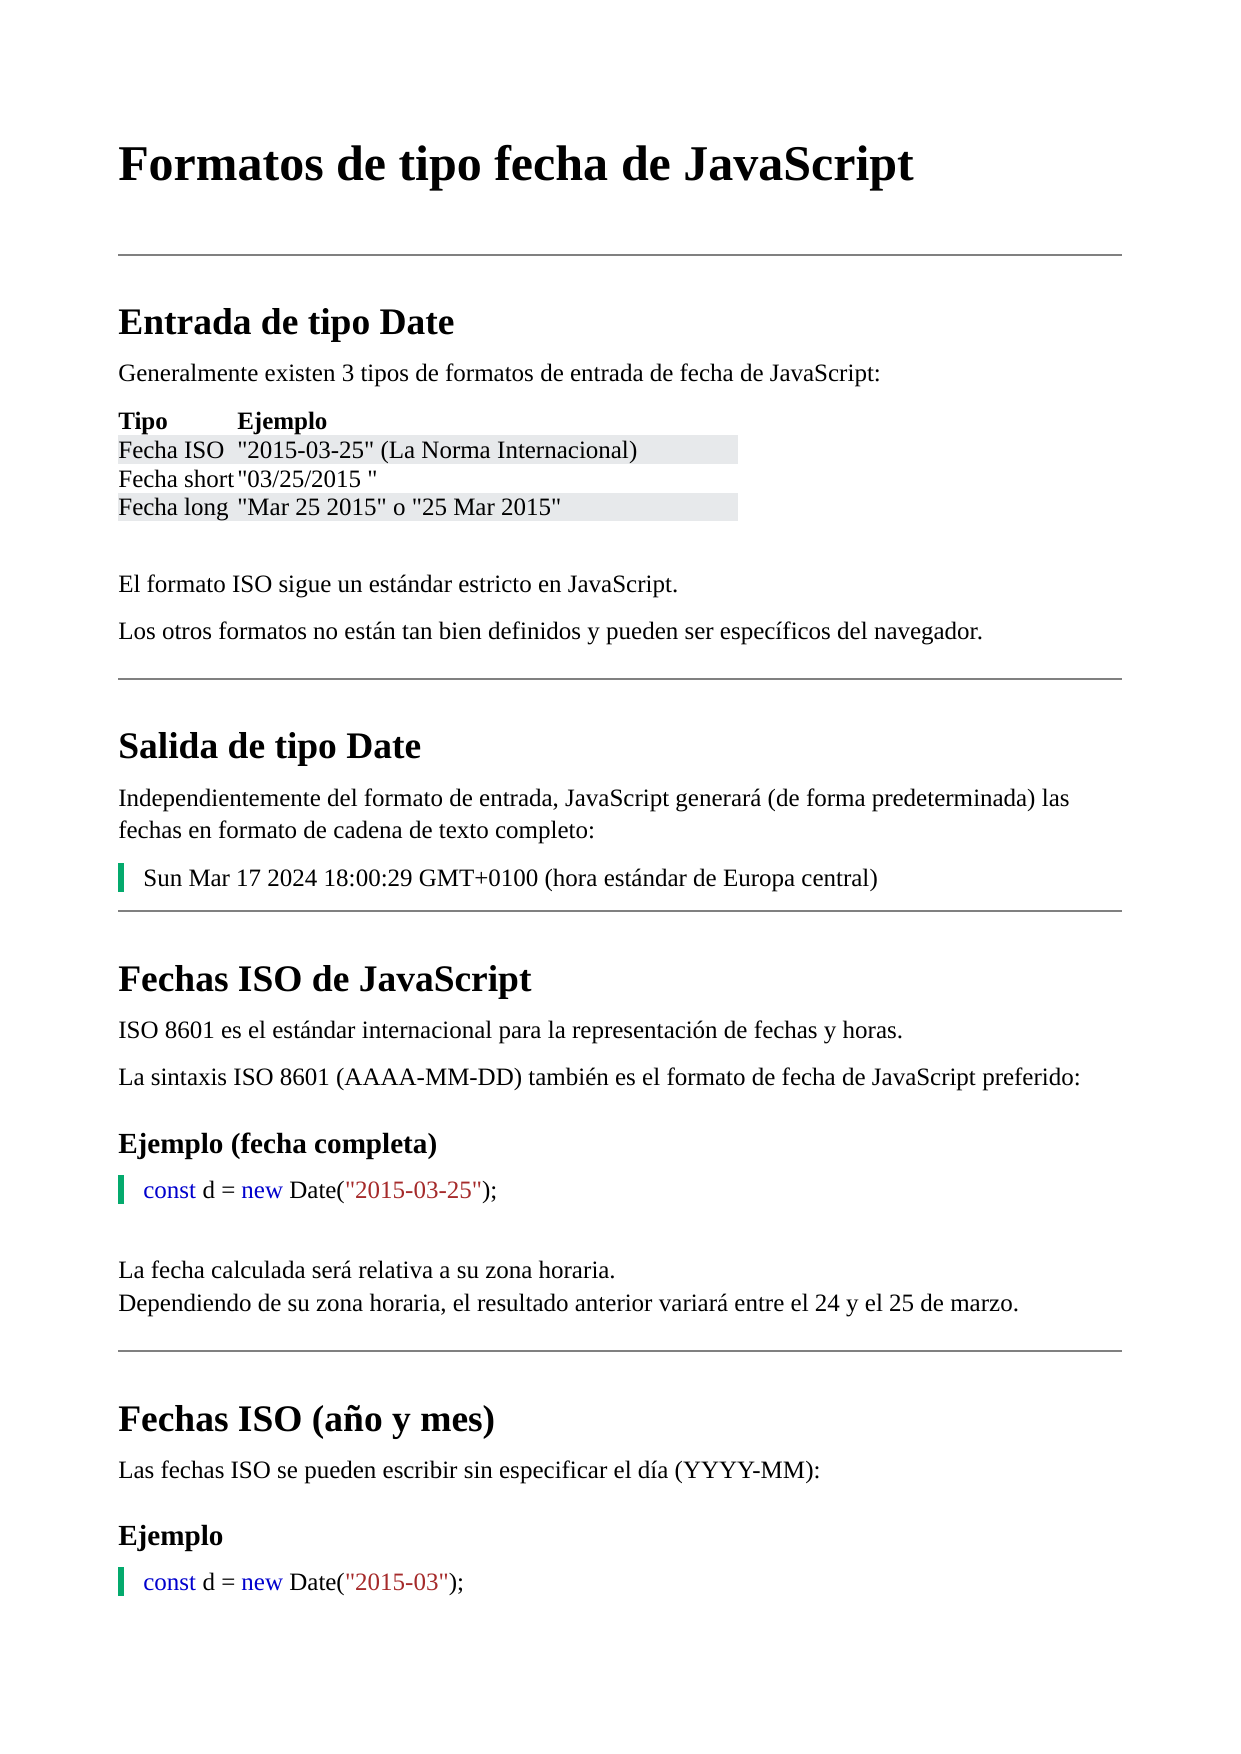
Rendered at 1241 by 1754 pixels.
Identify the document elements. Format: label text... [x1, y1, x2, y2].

subtitle Fechas ISO (año y mes) [118, 1396, 1122, 1439]
text La sintaxis ISO 8601 (AAAA-MM-DD) también es el formato de fecha de JavaScript preferido: [118, 1062, 1122, 1091]
subtitle Ejemplo (fecha completa) [118, 1126, 1122, 1159]
subtitle Formatos de tipo fecha de JavaScript [118, 134, 1122, 191]
table_header Ejemplo [237, 406, 738, 435]
text ISO 8601 es el estándar internacional para la representación de fechas y horas. [118, 1015, 1122, 1044]
subtitle Entrada de tipo Date [118, 300, 1122, 343]
subtitle Ejemplo [118, 1518, 1122, 1552]
text Independientemente del formato de entrada, JavaScript generará (de forma predeterminada) las fechas en formato de cadena de texto completo: [118, 783, 1122, 844]
table_cell Fecha short [118, 464, 237, 492]
text const d = new Date("2015-03-25"); [124, 1175, 1122, 1204]
text La fecha calculada será relativa a su zona horaria. Dependiendo de su zona horaria, el resultado anterior variará entre el 24 y el 25 de marzo. [118, 1256, 1122, 1317]
text Sun Mar 17 2024 18:00:29 GMT+0100 (hora estándar de Europa central) [124, 863, 1122, 892]
text El formato ISO sigue un estándar estricto en JavaScript. [118, 569, 1122, 597]
table_header Tipo [118, 406, 237, 435]
subtitle Salida de tipo Date [118, 724, 1122, 767]
text Las fechas ISO se pueden escribir sin especificar el día (YYYY-MM): [118, 1455, 1122, 1483]
text Generalmente existen 3 tipos de formatos de entrada de fecha de JavaScript: [118, 358, 1122, 387]
table_cell "2015-03-25" (La Norma Internacional) [237, 435, 738, 464]
text const d = new Date("2015-03"); [124, 1567, 1122, 1596]
table_cell Fecha long [118, 493, 237, 521]
table_cell "03/25/2015 " [237, 464, 738, 492]
subtitle Fechas ISO de JavaScript [118, 956, 1122, 999]
table_cell "Mar 25 2015" o "25 Mar 2015" [237, 493, 738, 521]
table_cell Fecha ISO [118, 435, 237, 464]
text Los otros formatos no están tan bien definidos y pueden ser específicos del navegador. [118, 616, 1122, 645]
